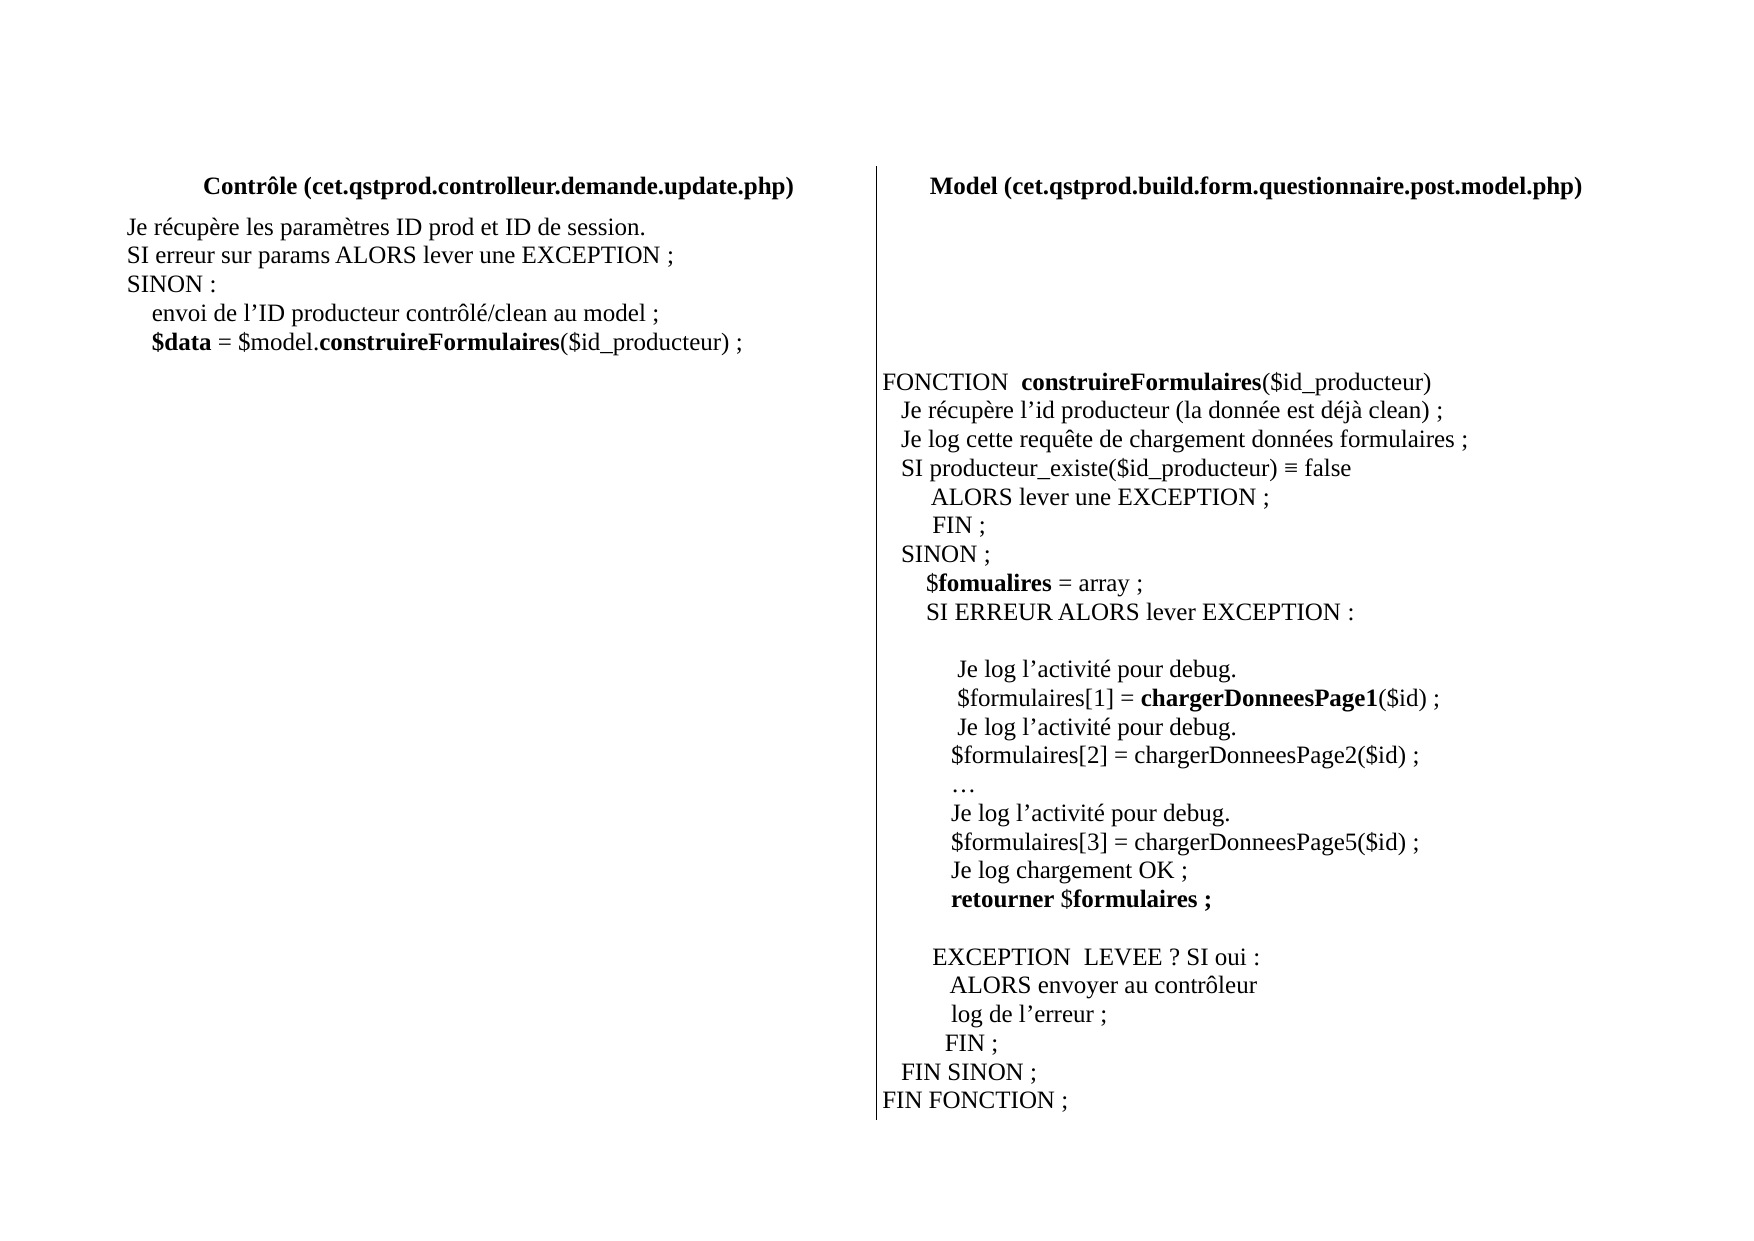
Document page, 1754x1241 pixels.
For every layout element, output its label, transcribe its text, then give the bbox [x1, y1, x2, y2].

table_header Model (cet.qstprod.build.form.questionnaire.post.model.php) [877, 166, 1636, 206]
table_cell [877, 206, 1636, 361]
table_cell [121, 361, 876, 1120]
table_header Contrôle (cet.qstprod.controlleur.demande.update.php) [121, 166, 876, 206]
table_cell FONCTION construireFormulaires($id_producteur) Je récupère l’id producteur (la donnée est déjà clean) ; Je log cette requête de chargement données formulaires ; SI producteur_existe($id_producteur) ≡ false ALORS lever une EXCEPTION ; FIN ; SINON ; $fomualires = array ; SI ERREUR ALORS lever EXCEPTION : Je log l’activité pour debug. $formulaires[1] = chargerDonneesPage1($id) ; Je log l’activité pour debug. $formulaires[2] = chargerDonneesPage2($id) ; … Je log l’activité pour debug. $formulaires[3] = chargerDonneesPage5($id) ; Je log chargement OK ; retourner $formulaires ; EXCEPTION LEVEE ? SI oui : ALORS envoyer au contrôleur log de l’erreur ; FIN ; FIN SINON ; FIN FONCTION ; [877, 361, 1636, 1120]
table_cell Je récupère les paramètres ID prod et ID de session. SI erreur sur params ALORS lever une EXCEPTION ; SINON : envoi de l’ID producteur contrôlé/clean au model ; $data = $model.construireFormulaires($id_producteur) ; [121, 206, 876, 361]
